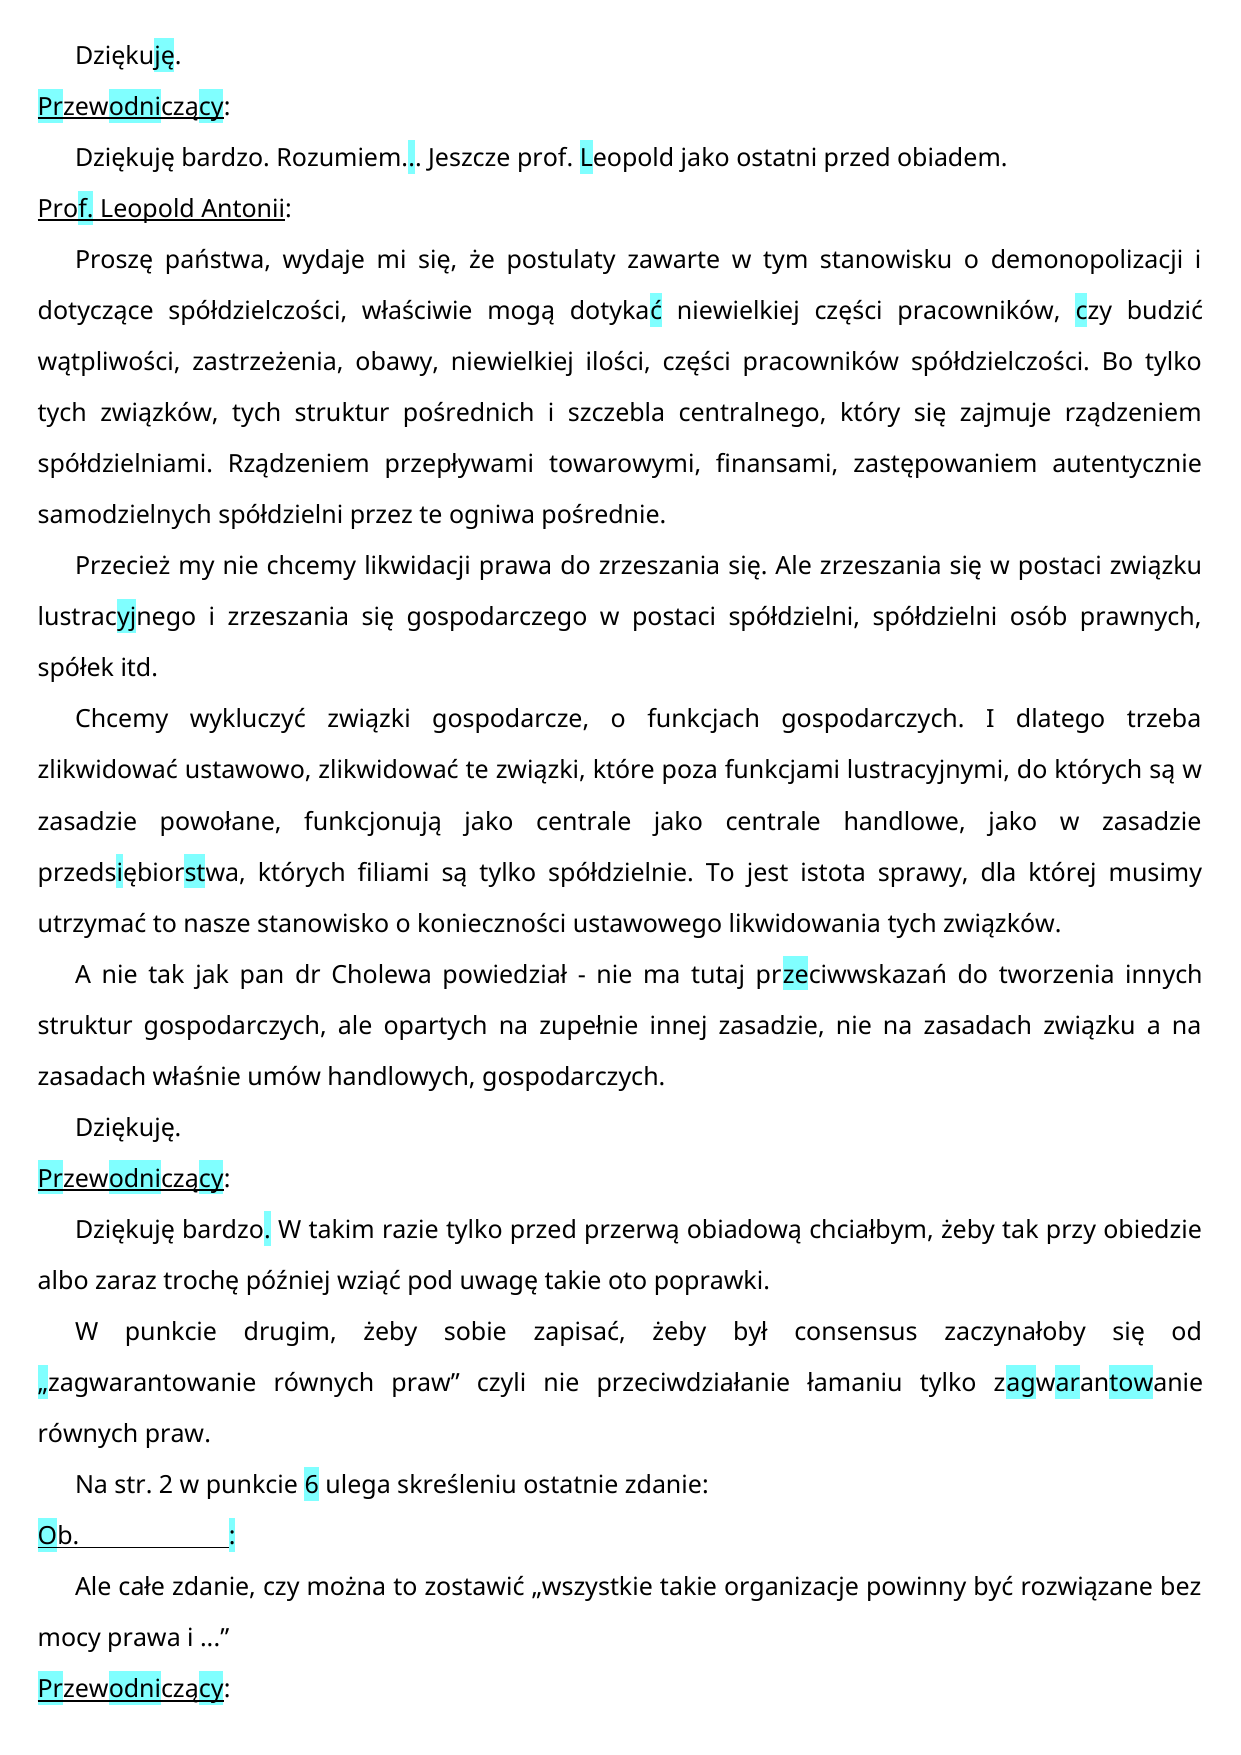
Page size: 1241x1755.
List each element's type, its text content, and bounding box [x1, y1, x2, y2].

text Chcemy wykluczyć związki gospodarcze, o funkcjach gospodarczych. I dlatego trzeba zlikwidować ustawowo, zlikwidować te związki, które poza funkcjami lustracyjnymi, do których są w zasadzie powołane, funkcjonują jako centrale jako centrale handlowe, jako w zasadzie przedsiębiorstwa, których filiami są tylko spółdzielnie. To jest istota sprawy, dla której musimy utrzymać to nasze stanowisko o konieczności ustawowego likwidowania tych związków. [37, 701, 1203, 939]
text Przewodniczący: [37, 1671, 1203, 1705]
text Przewodniczący: [37, 1160, 1203, 1194]
text Przecież my nie chcemy likwidacji prawa do zrzeszania się. Ale zrzeszania się w postaci związku lustracyjnego i zrzeszania się gospodarczego w postaci spółdzielni, spółdzielni osób prawnych, spółek itd. [37, 548, 1203, 684]
text Przewodniczący: [37, 88, 1203, 123]
text A nie tak jak pan dr Cholewa powiedział - nie ma tutaj przeciwwskazań do tworzenia innych struktur gospodarczych, ale opartych na zupełnie innej zasadzie, nie na zasadach związku a na zasadach właśnie umów handlowych, gospodarczych. [37, 956, 1203, 1092]
text Ob. : [37, 1518, 1203, 1552]
text W punkcie drugim, żeby sobie zapisać, żeby był consensus zaczynałoby się od „zagwarantowanie równych praw” czyli nie przeciwdziałanie łamaniu tylko zagwarantowanie równych praw. [37, 1313, 1203, 1450]
text Prof. Leopold Antonii: [37, 191, 1203, 225]
text Dziękuję bardzo. W takim razie tylko przed przerwą obiadową chciałbym, żeby tak przy obiedzie albo zaraz trochę później wziąć pod uwagę takie oto poprawki. [37, 1211, 1203, 1297]
text Ale całe zdanie, czy można to zostawić „wszystkie takie organizacje powinny być rozwiązane bez mocy prawa i ...” [37, 1569, 1203, 1654]
text Dziękuję. [37, 1109, 1203, 1143]
text Dziękuję bardzo. Rozumiem... Jeszcze prof. Leopold jako ostatni przed obiadem. [37, 139, 1203, 174]
text Proszę państwa, wydaje mi się, że postulaty zawarte w tym stanowisku o demonopolizacji i dotyczące spółdzielczości, właściwie mogą dotykać niewielkiej części pracowników, czy budzić wątpliwości, zastrzeżenia, obawy, niewielkiej ilości, części pracowników spółdzielczości. Bo tylko tych związków, tych struktur pośrednich i szczebla centralnego, który się zajmuje rządzeniem spółdzielniami. Rządzeniem przepływami towarowymi, finansami, zastępowaniem autentycznie samodzielnych spółdzielni przez te ogniwa pośrednie. [37, 242, 1203, 531]
text Dziękuję. [37, 37, 1203, 72]
text Na str. 2 w punkcie 6 ulega skreśleniu ostatnie zdanie: [37, 1467, 1203, 1501]
